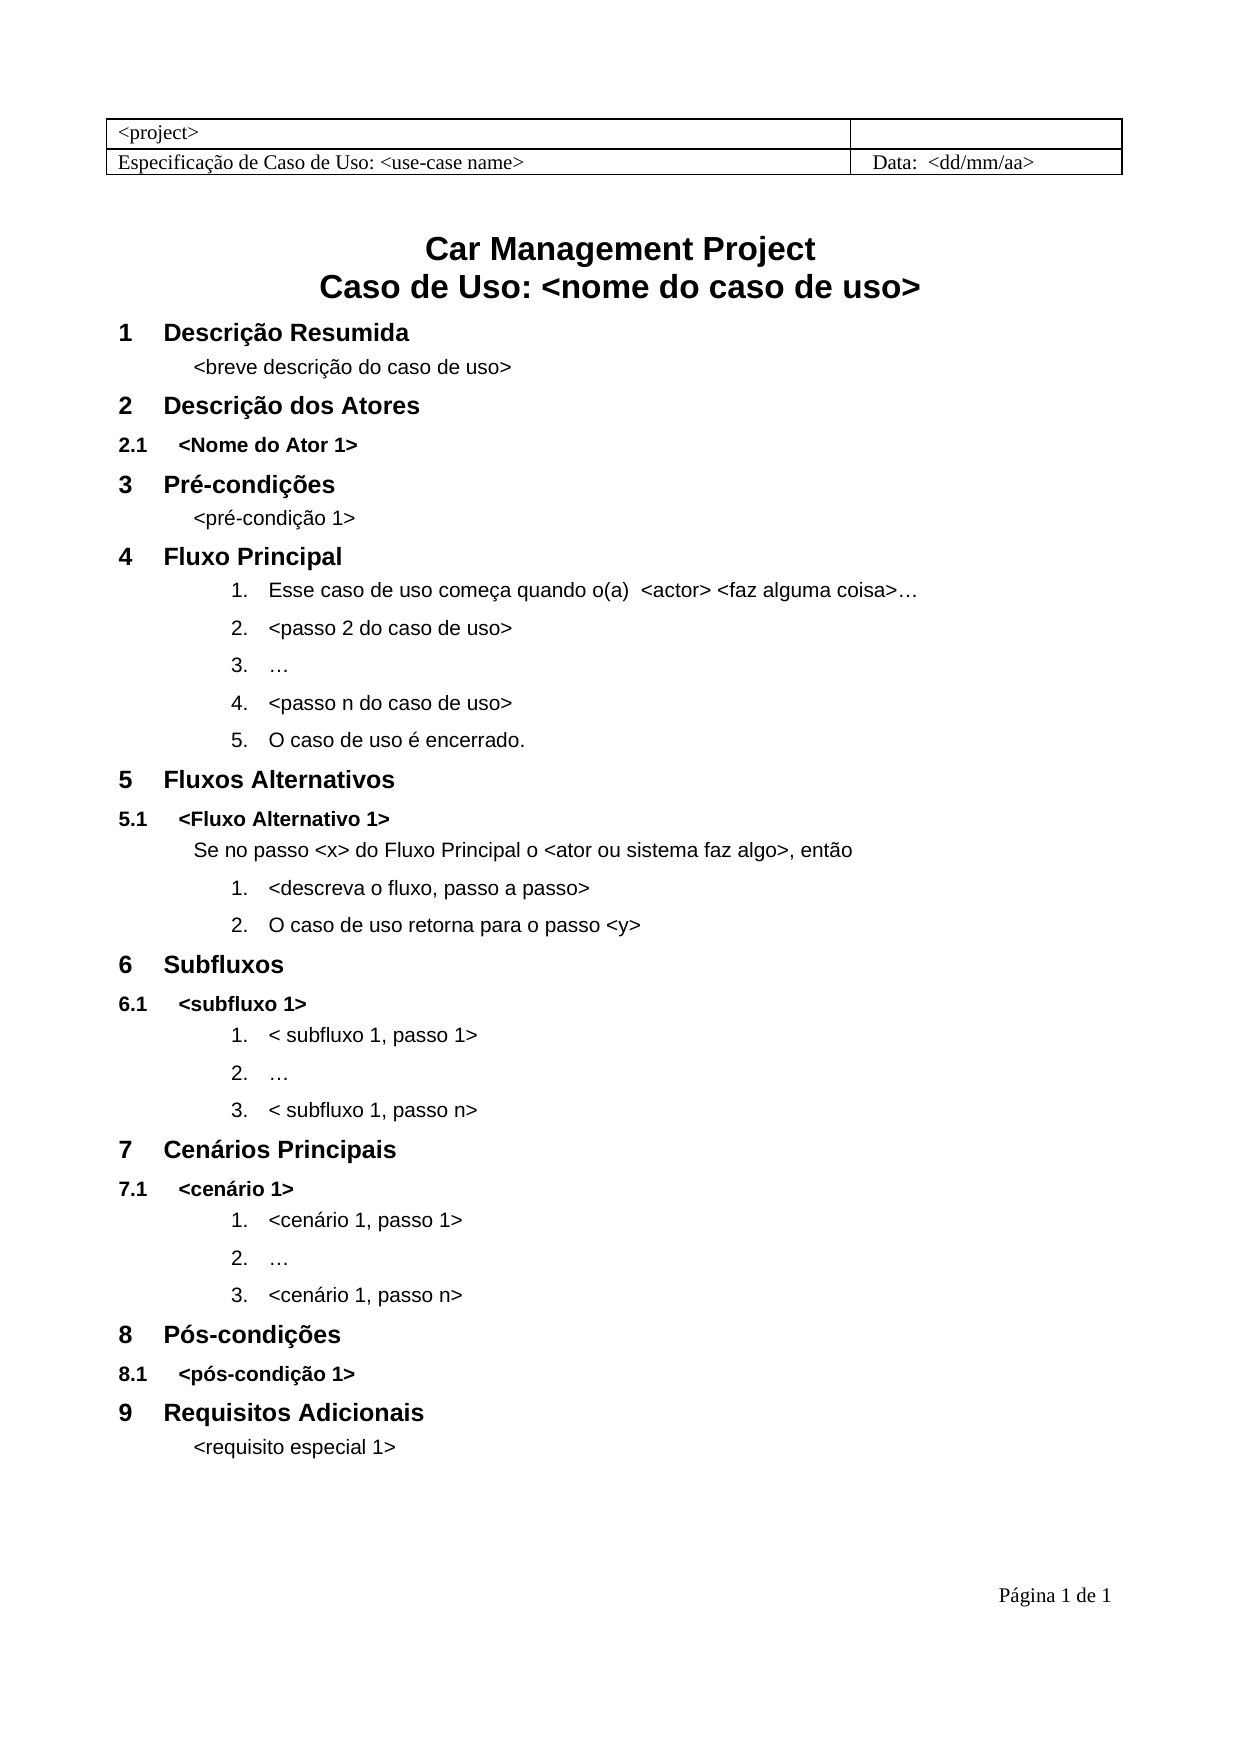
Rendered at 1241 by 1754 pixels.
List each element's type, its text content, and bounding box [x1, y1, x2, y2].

text Se no passo <x> do Fluxo Principal o <ator ou sistema faz algo>, então [193, 837, 1122, 862]
text <breve descrição do caso de uso> [193, 353, 1122, 378]
subtitle <Nome do Ator 1> [118, 432, 1122, 457]
list … [231, 1060, 1122, 1085]
list Esse caso de uso começa quando o(a) <actor> <faz alguma coisa>… [231, 577, 1122, 602]
list < subfluxo 1, passo 1> [231, 1022, 1122, 1047]
subtitle Cenários Principais [118, 1135, 1122, 1163]
list <cenário 1, passo 1> [231, 1207, 1122, 1232]
list <passo n do caso de uso> [231, 690, 1122, 715]
subtitle <cenário 1> [118, 1176, 1122, 1201]
subtitle <Fluxo Alternativo 1> [118, 806, 1122, 831]
subtitle Fluxos Alternativos [118, 765, 1122, 793]
subtitle Car Management Project Caso de Uso: <nome do caso de uso> [118, 229, 1122, 306]
list O caso de uso é encerrado. [231, 727, 1122, 752]
subtitle Requisitos Adicionais [118, 1398, 1122, 1427]
text <requisito especial 1> [193, 1433, 1122, 1458]
list O caso de uso retorna para o passo <y> [231, 912, 1122, 937]
text <pré-condição 1> [193, 505, 1122, 530]
subtitle Descrição dos Atores [118, 391, 1122, 420]
list <passo 2 do caso de uso> [231, 615, 1122, 640]
subtitle <pós-condição 1> [118, 1361, 1122, 1386]
subtitle Descrição Resumida [118, 318, 1122, 347]
list < subfluxo 1, passo n> [231, 1097, 1122, 1122]
list <cenário 1, passo n> [231, 1282, 1122, 1307]
list <descreva o fluxo, passo a passo> [231, 875, 1122, 900]
subtitle Pré-condições [118, 470, 1122, 498]
subtitle <subfluxo 1> [118, 991, 1122, 1016]
list … [231, 1245, 1122, 1270]
subtitle Subfluxos [118, 950, 1122, 978]
list … [231, 652, 1122, 677]
subtitle Pós-condições [118, 1320, 1122, 1348]
subtitle Fluxo Principal [118, 542, 1122, 571]
